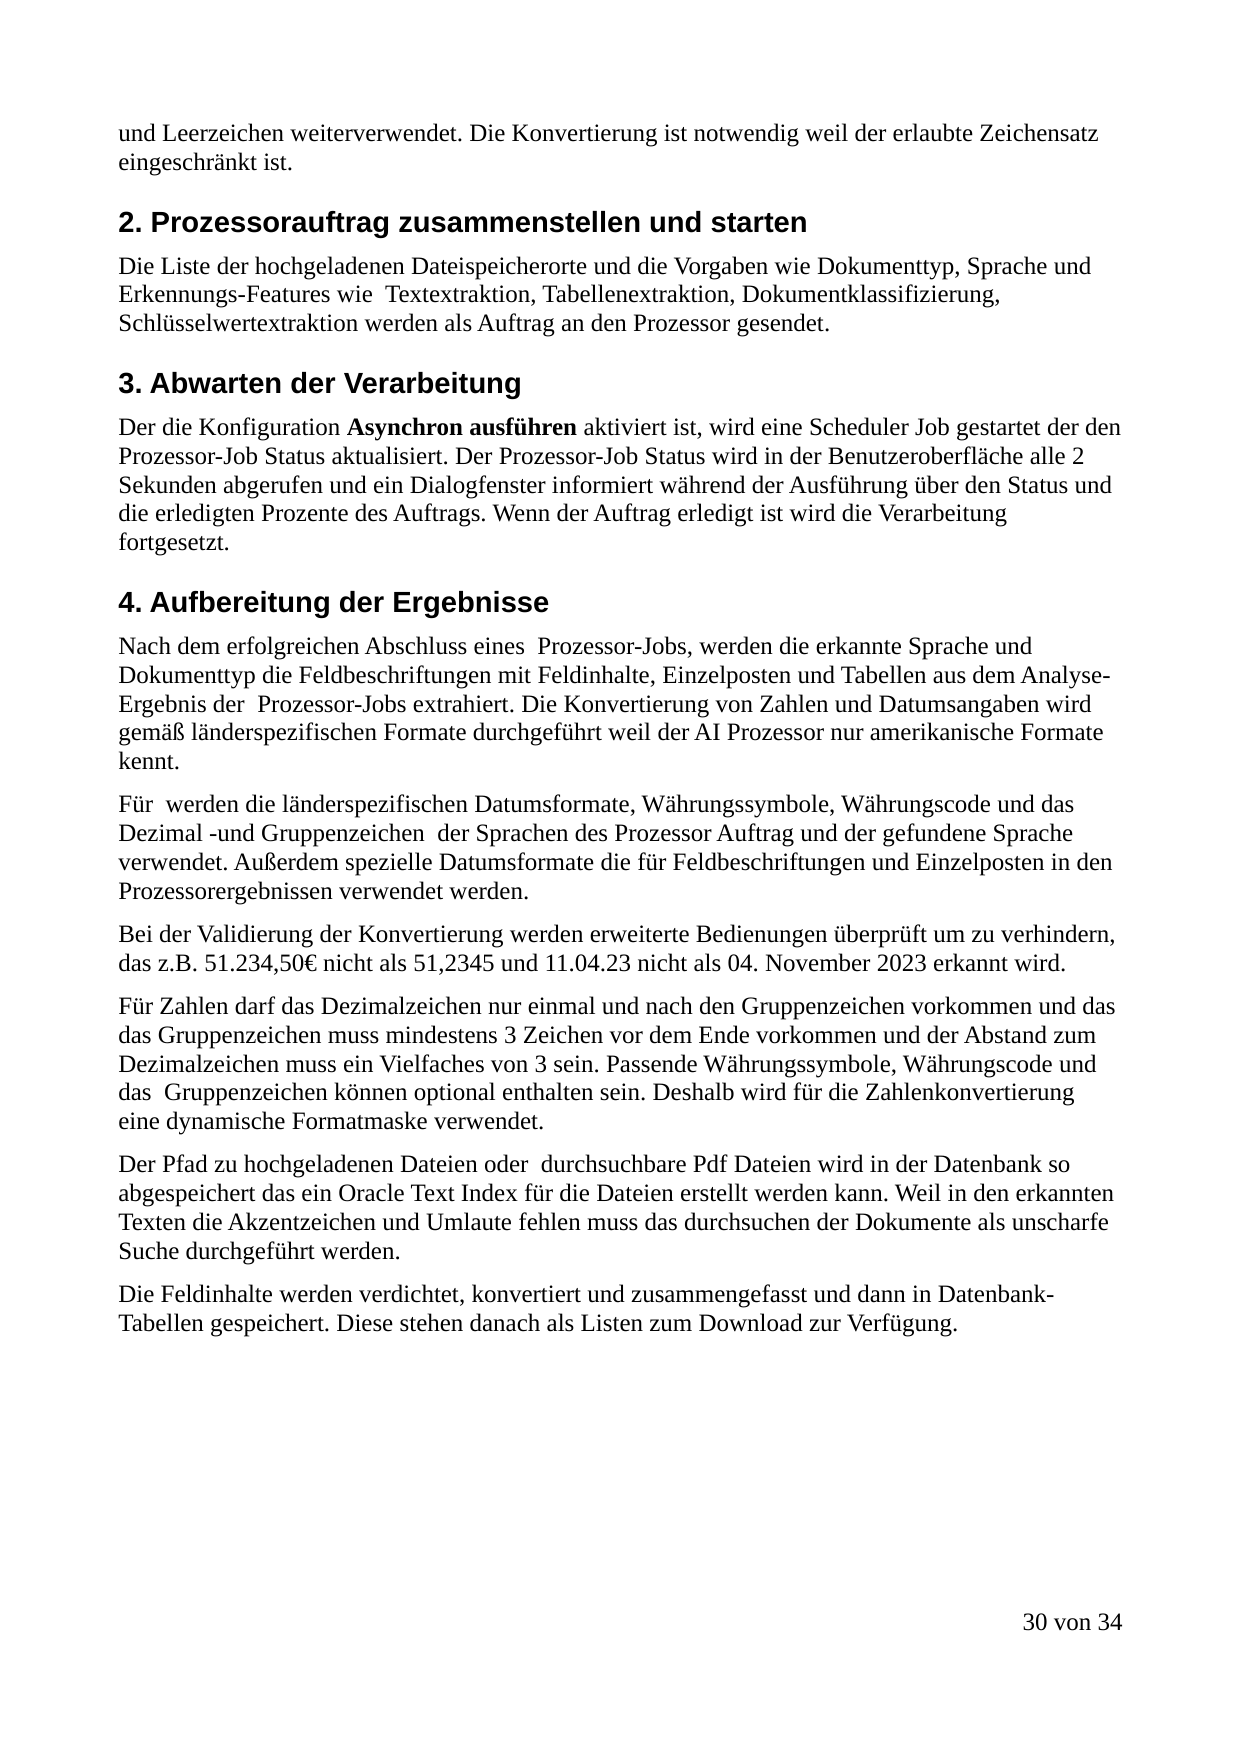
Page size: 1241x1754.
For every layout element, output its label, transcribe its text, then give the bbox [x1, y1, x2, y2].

text Für Zahlen darf das Dezimalzeichen nur einmal und nach den Gruppenzeichen vorkommen und das das Gruppenzeichen muss mindestens 3 Zeichen vor dem Ende vorkommen und der Abstand zum Dezimalzeichen muss ein Vielfaches von 3 sein. Passende Währungssymbole, Währungscode und das Gruppenzeichen können optional enthalten sein. Deshalb wird für die Zahlenkonvertierung eine dynamische Formatmaske verwendet. [118, 991, 1122, 1135]
subtitle 3. Abwarten der Verarbeitung [118, 366, 1122, 400]
text Nach dem erfolgreichen Abschluss eines Prozessor-Jobs, werden die erkannte Sprache und Dokumenttyp die Feldbeschriftungen mit Feldinhalte, Einzelposten und Tabellen aus dem Analyse-Ergebnis der Prozessor-Jobs extrahiert. Die Konvertierung von Zahlen und Datumsangaben wird gemäß länderspezifischen Formate durchgeführt weil der AI Prozessor nur amerikanische Formate kennt. [118, 631, 1122, 775]
subtitle 2. Prozessorauftrag zusammenstellen und starten [118, 205, 1122, 238]
subtitle 4. Aufbereitung der Ergebnisse [118, 585, 1122, 619]
text Bei der Validierung der Konvertierung werden erweiterte Bedienungen überprüft um zu verhindern, das z.B. 51.234,50€ nicht als 51,2345 und 11.04.23 nicht als 04. November 2023 erkannt wird. [118, 919, 1122, 977]
text Die Liste der hochgeladenen Dateispeicherorte und die Vorgaben wie Dokumenttyp, Sprache und Erkennungs-Features wie Textextraktion, Tabellenextraktion, Dokumentklassifizierung, Schlüsselwertextraktion werden als Auftrag an den Prozessor gesendet. [118, 251, 1122, 337]
text und Leerzeichen weiterverwendet. Die Konvertierung ist notwendig weil der erlaubte Zeichensatz eingeschränkt ist. [118, 118, 1122, 176]
text Die Feldinhalte werden verdichtet, konvertiert und zusammengefasst und dann in Datenbank-Tabellen gespeichert. Diese stehen danach als Listen zum Download zur Verfügung. [118, 1279, 1122, 1337]
text Der die Konfiguration Asynchron ausführen aktiviert ist, wird eine Scheduler Job gestartet der den Prozessor-Job Status aktualisiert. Der Prozessor-Job Status wird in der Benutzeroberfläche alle 2 Sekunden abgerufen und ein Dialogfenster informiert während der Ausführung über den Status und die erledigten Prozente des Auftrags. Wenn der Auftrag erledigt ist wird die Verarbeitung fortgesetzt. [118, 412, 1122, 556]
text Der Pfad zu hochgeladenen Dateien oder durchsuchbare Pdf Dateien wird in der Datenbank so abgespeichert das ein Oracle Text Index für die Dateien erstellt werden kann. Weil in den erkannten Texten die Akzentzeichen und Umlaute fehlen muss das durchsuchen der Dokumente als unscharfe Suche durchgeführt werden. [118, 1149, 1122, 1264]
text Für werden die länderspezifischen Datumsformate, Währungssymbole, Währungscode und das Dezimal -und Gruppenzeichen der Sprachen des Prozessor Auftrag und der gefundene Sprache verwendet. Außerdem spezielle Datumsformate die für Feldbeschriftungen und Einzelposten in den Prozessorergebnissen verwendet werden. [118, 789, 1122, 904]
